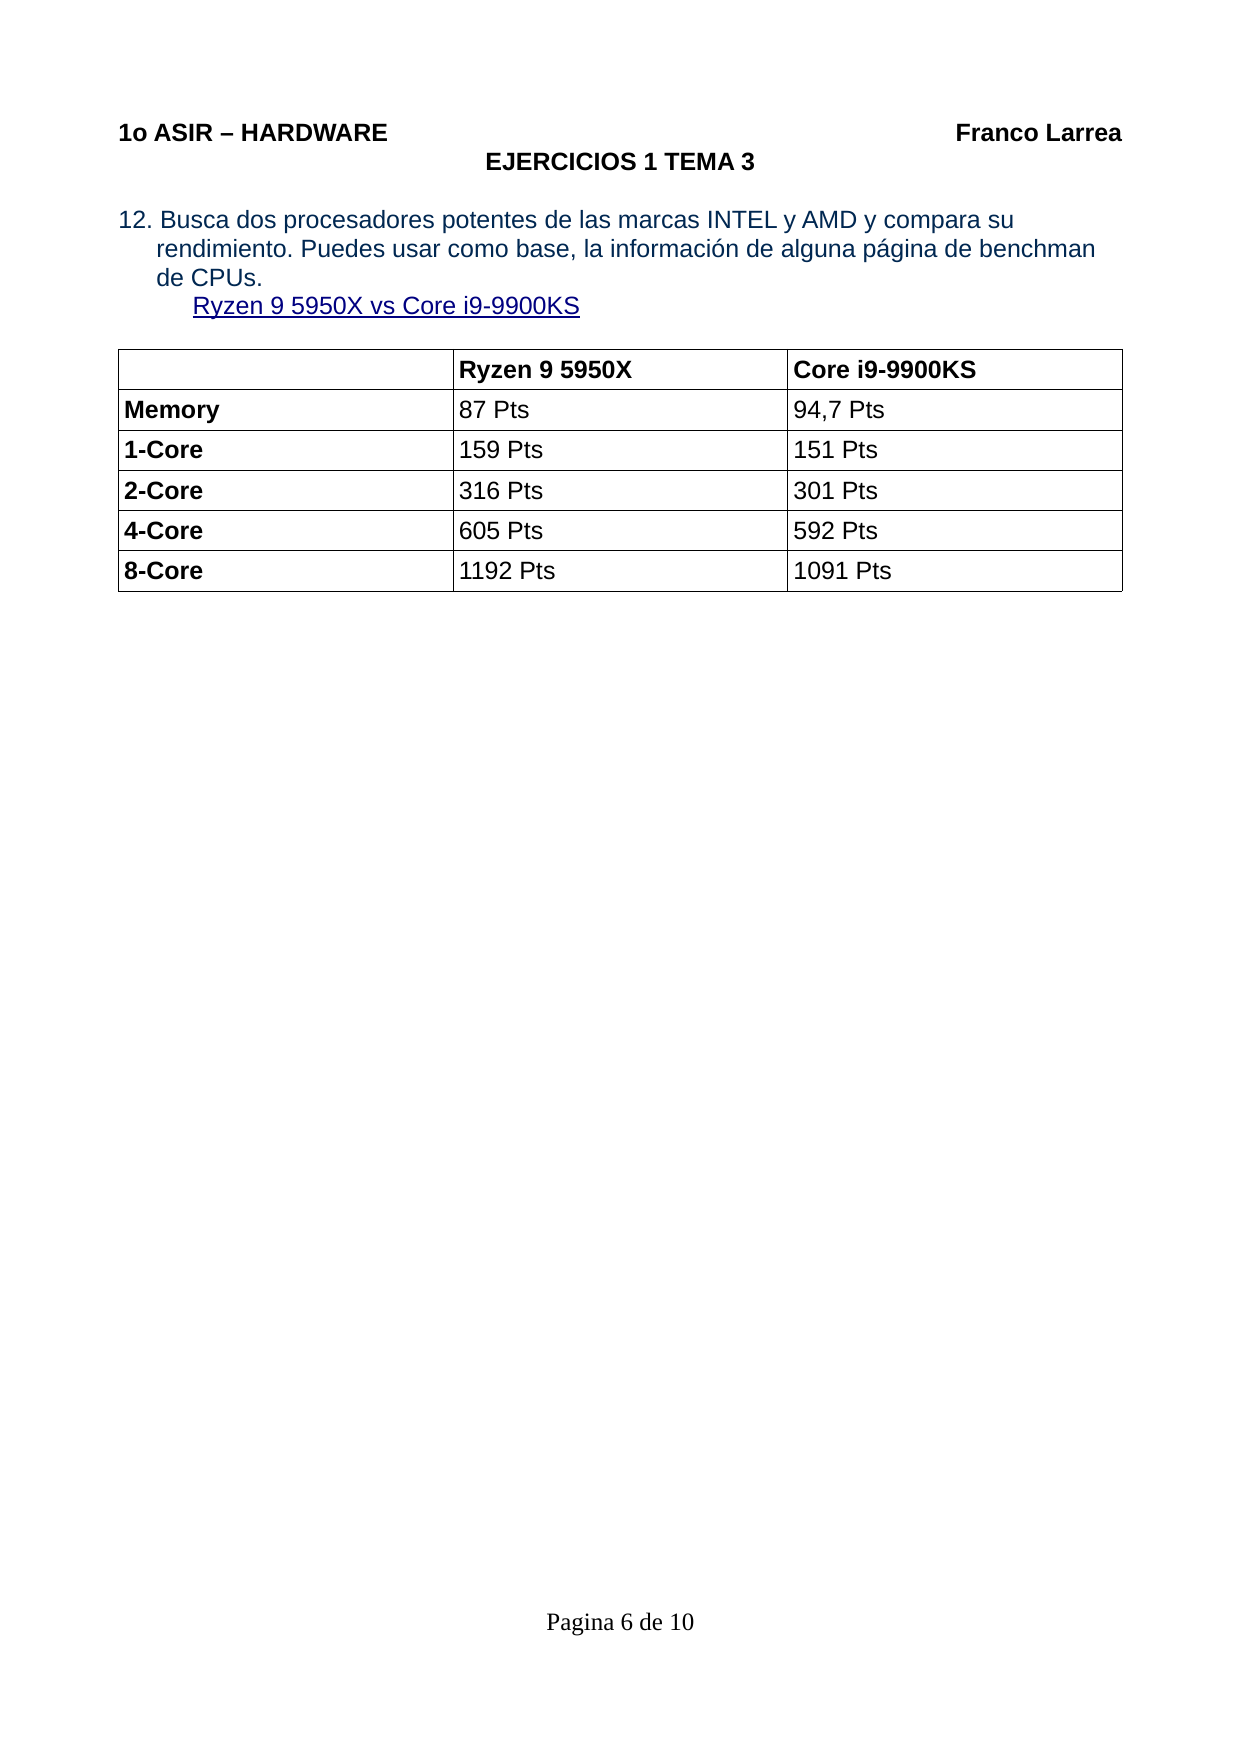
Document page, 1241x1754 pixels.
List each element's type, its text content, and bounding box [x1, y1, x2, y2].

table_cell 159 Pts [454, 431, 787, 470]
table_header Core i9-9900KS [788, 350, 1122, 389]
table_cell 1-Core [119, 431, 453, 470]
table_header Ryzen 9 5950X [454, 350, 787, 389]
text Ryzen 9 5950X vs Core i9-9900KS [192, 291, 1122, 320]
table_cell 1091 Pts [788, 551, 1122, 591]
table_cell 605 Pts [454, 511, 787, 550]
table_header [119, 350, 453, 389]
subtitle Busca dos procesadores potentes de las marcas INTEL y AMD y compara su rendimiento. Puedes usar como base, la información de alguna página de benchman de CPUs. [118, 205, 1122, 291]
table_cell Memory [119, 390, 453, 429]
table_cell 316 Pts [454, 471, 787, 510]
table_cell 4-Core [119, 511, 453, 550]
table_cell 592 Pts [788, 511, 1122, 550]
table_cell 94,7 Pts [788, 390, 1122, 429]
table_cell 8-Core [119, 551, 453, 591]
table_cell 1192 Pts [454, 551, 787, 591]
table_cell 2-Core [119, 471, 453, 510]
table_cell 87 Pts [454, 390, 787, 429]
table_cell 151 Pts [788, 431, 1122, 470]
table_cell 301 Pts [788, 471, 1122, 510]
